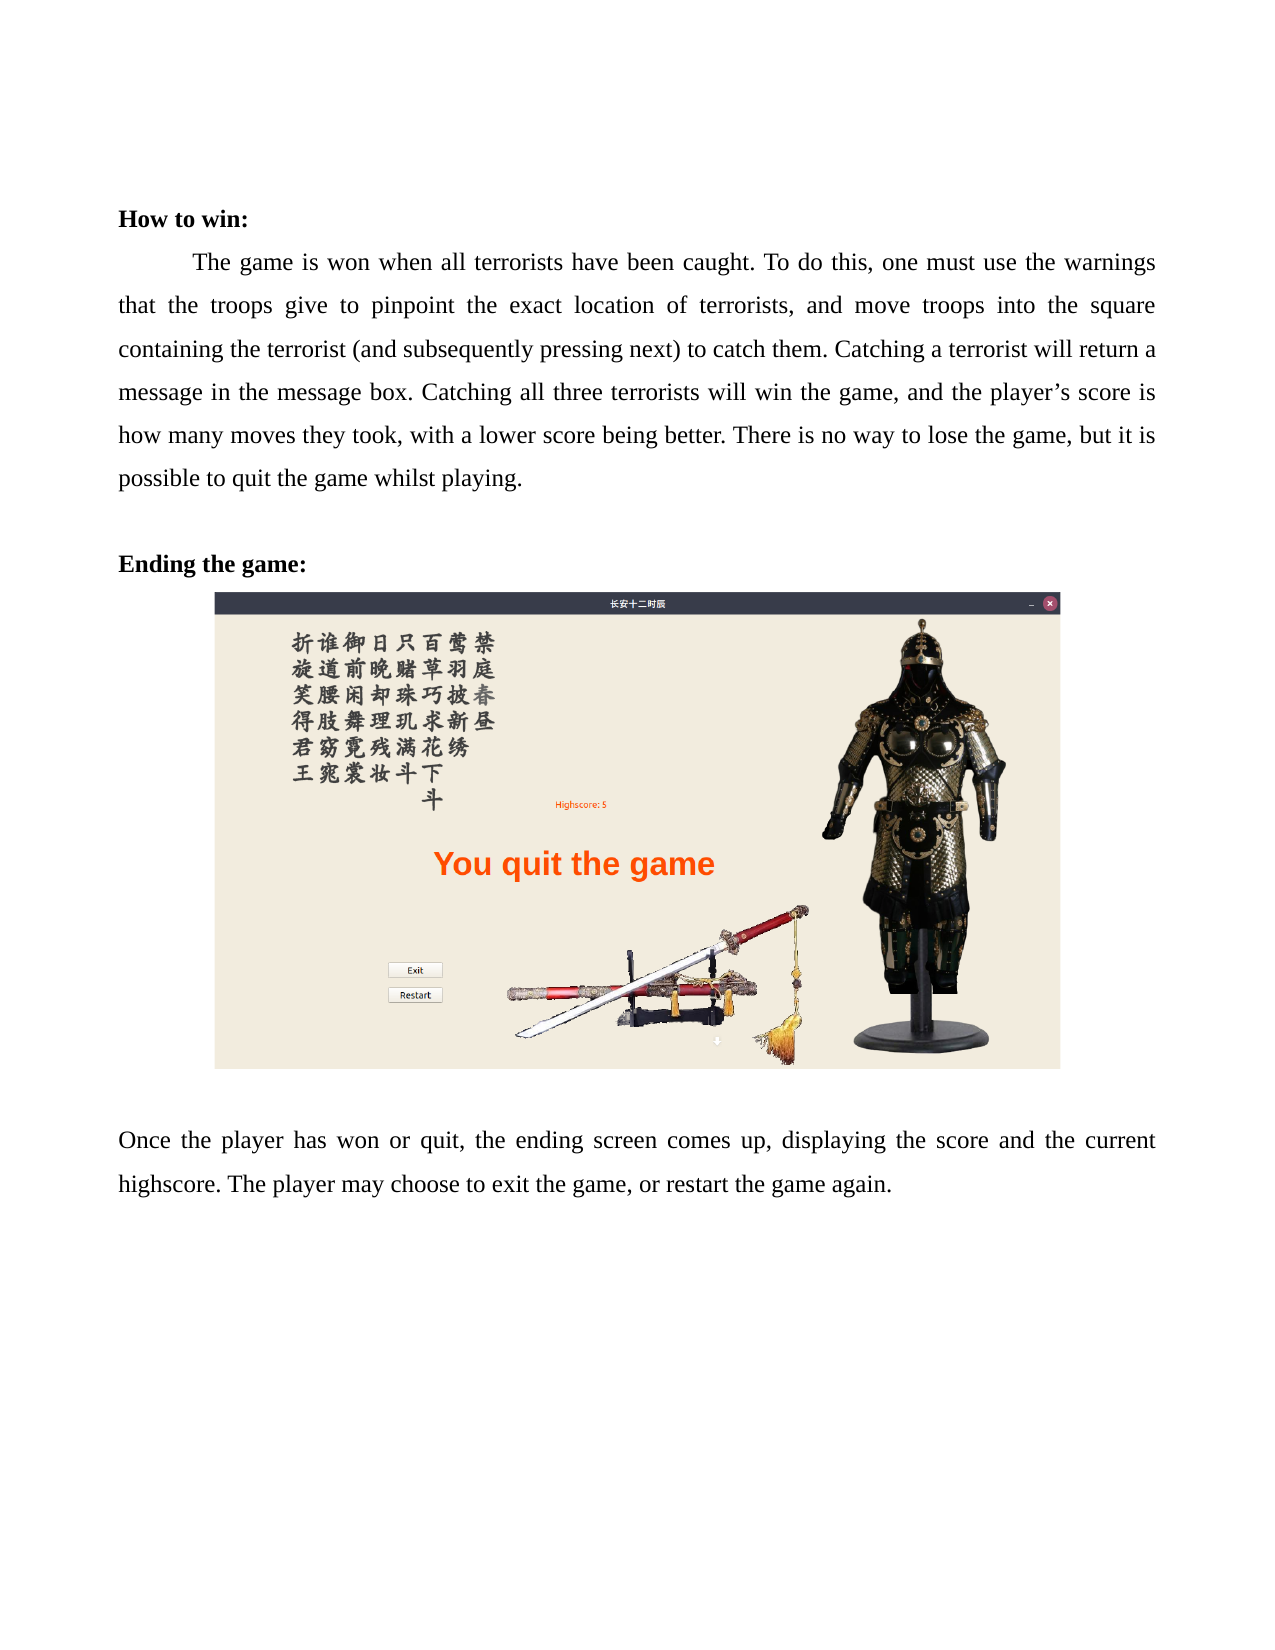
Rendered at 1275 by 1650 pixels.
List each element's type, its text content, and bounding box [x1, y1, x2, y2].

text How to win: [118, 204, 1157, 233]
text The game is won when all terrorists have been caught. To do this, one must use the warnings that the troops give to pinpoint the exact location of terrorists, and move troops into the square containing the terrorist (and subsequently pressing next) to catch them. Catching a terrorist will return a message in the message box. Catching all three terrorists will win the game, and the player’s score is how many moves they took, with a lower score being better. There is no way to lose the game, but it is possible to quit the game whilst playing. [118, 247, 1157, 492]
text Ending the game: [118, 549, 1157, 578]
picture [214, 592, 1061, 1069]
text Once the player has won or quit, the ending screen comes up, displaying the score and the current highscore. The player may choose to exit the game, or restart the game again. [118, 1126, 1157, 1197]
